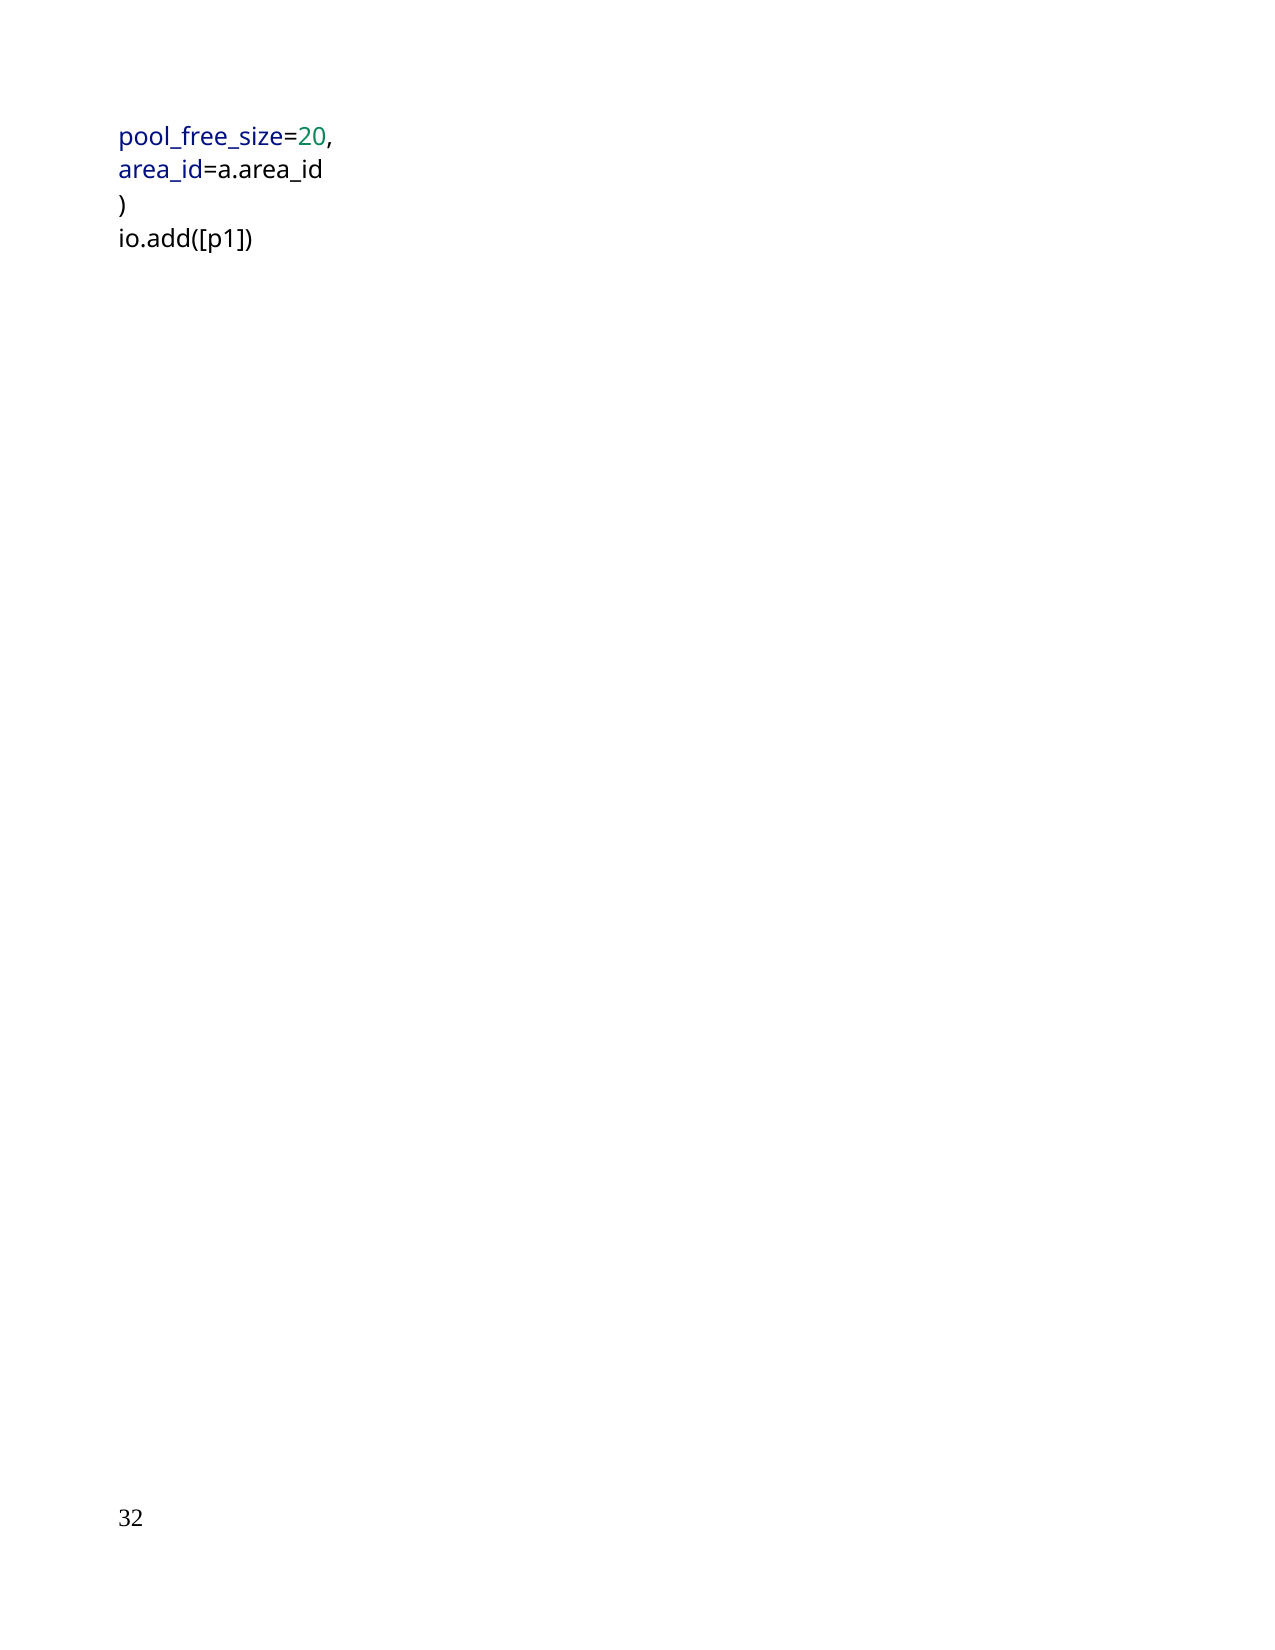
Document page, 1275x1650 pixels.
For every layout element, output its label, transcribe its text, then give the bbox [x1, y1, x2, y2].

text area_id=a.area_id [118, 152, 1157, 186]
text pool_free_size=20, [118, 118, 1157, 152]
text ) [118, 186, 1157, 220]
text io.add([p1]) [118, 220, 1157, 254]
